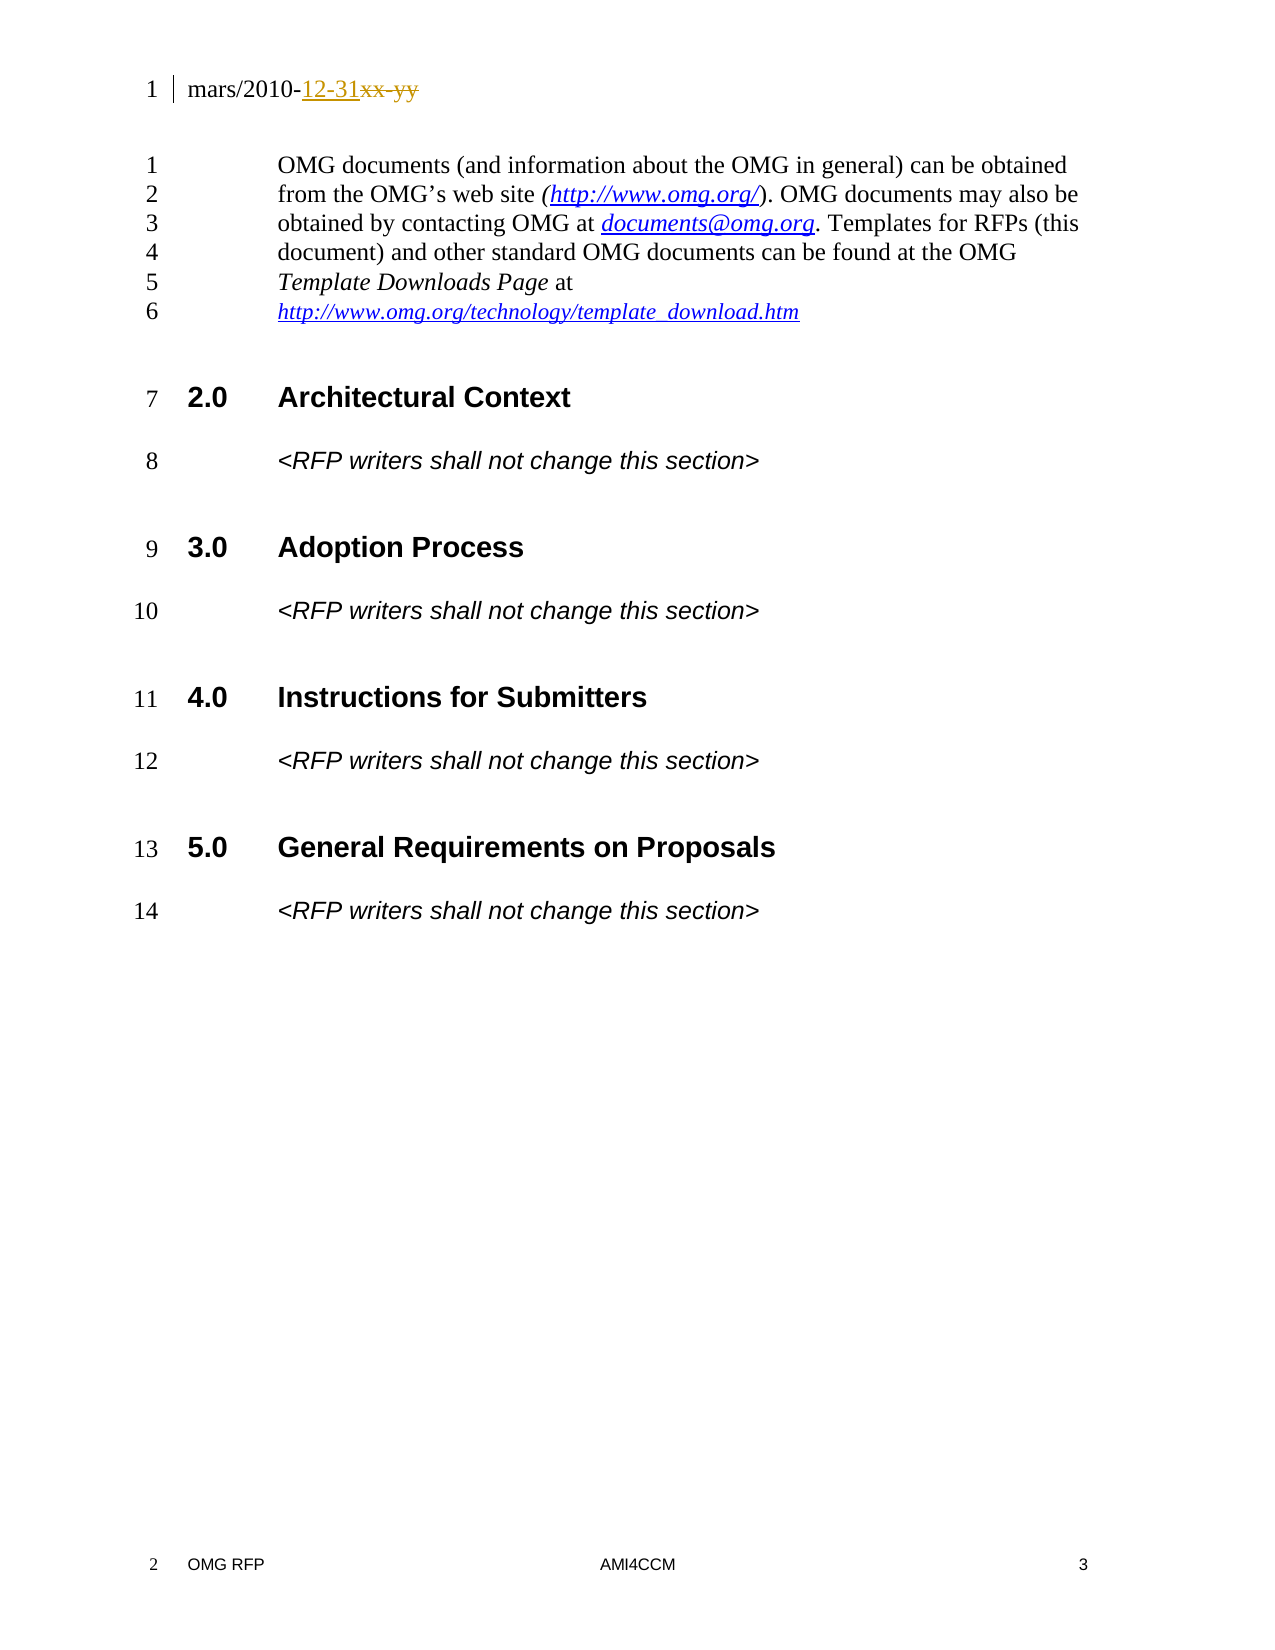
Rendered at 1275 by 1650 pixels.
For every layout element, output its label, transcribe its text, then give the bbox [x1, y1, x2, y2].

subtitle General Requirements on Proposals [187, 831, 1087, 864]
subtitle Architectural Context [187, 381, 1087, 414]
subtitle Adoption Process [187, 531, 1087, 564]
text <RFP writers shall not change this section> [277, 446, 1087, 475]
subtitle Instructions for Submitters [187, 681, 1087, 714]
text <RFP writers shall not change this section> [277, 596, 1087, 625]
text <RFP writers shall not change this section> [277, 746, 1087, 775]
text <RFP writers shall not change this section> [277, 896, 1087, 925]
text OMG documents (and information about the OMG in general) can be obtained from the OMG’s web site (http://www.omg.org/). OMG documents may also be obtained by contacting OMG at documents@omg.org. Templates for RFPs (this document) and other standard OMG documents can be found at the OMG Template Downloads Page at http://www.omg.org/technology/template_download.htm [277, 150, 1087, 325]
